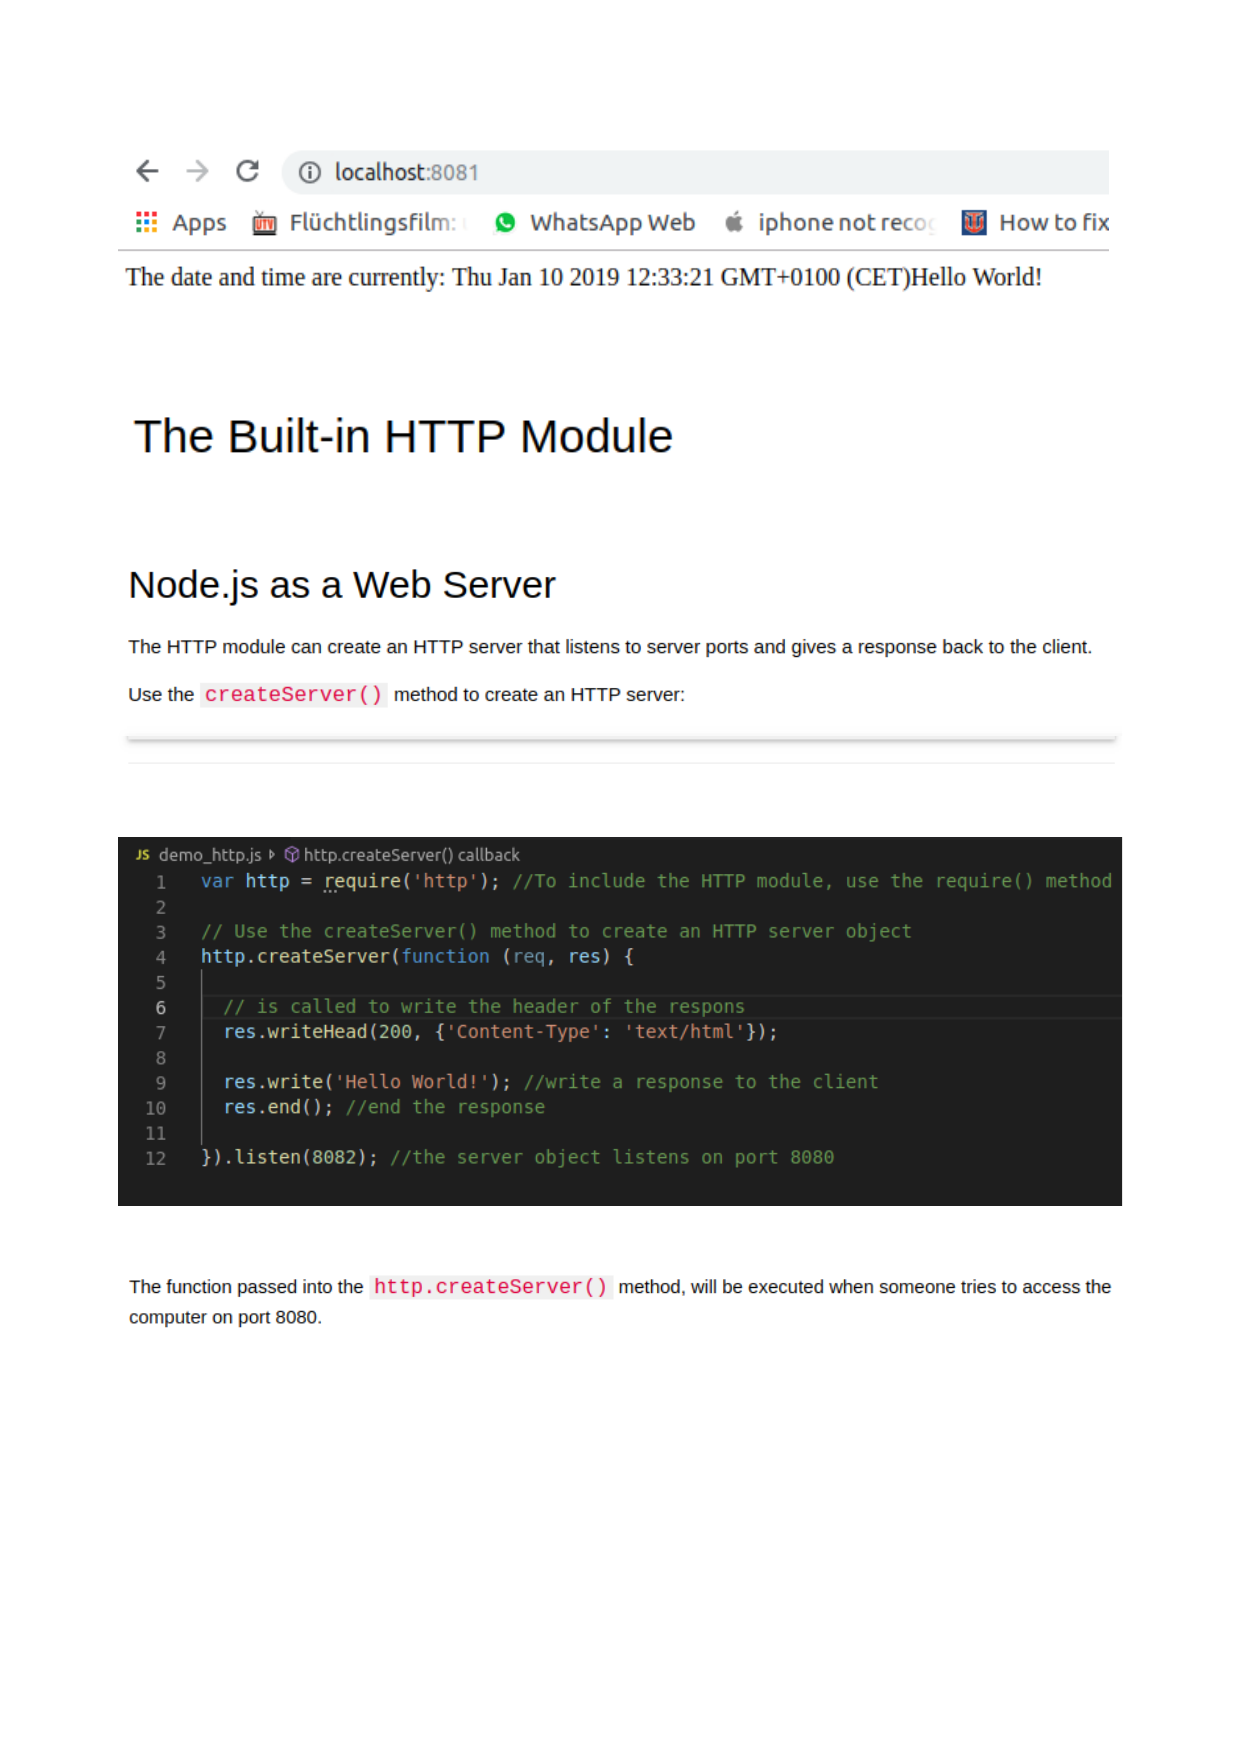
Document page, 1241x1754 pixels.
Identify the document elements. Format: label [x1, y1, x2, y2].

picture [118, 386, 704, 489]
picture [118, 146, 1109, 358]
picture [118, 1263, 1123, 1345]
picture [118, 545, 1123, 780]
picture [118, 837, 1123, 1206]
